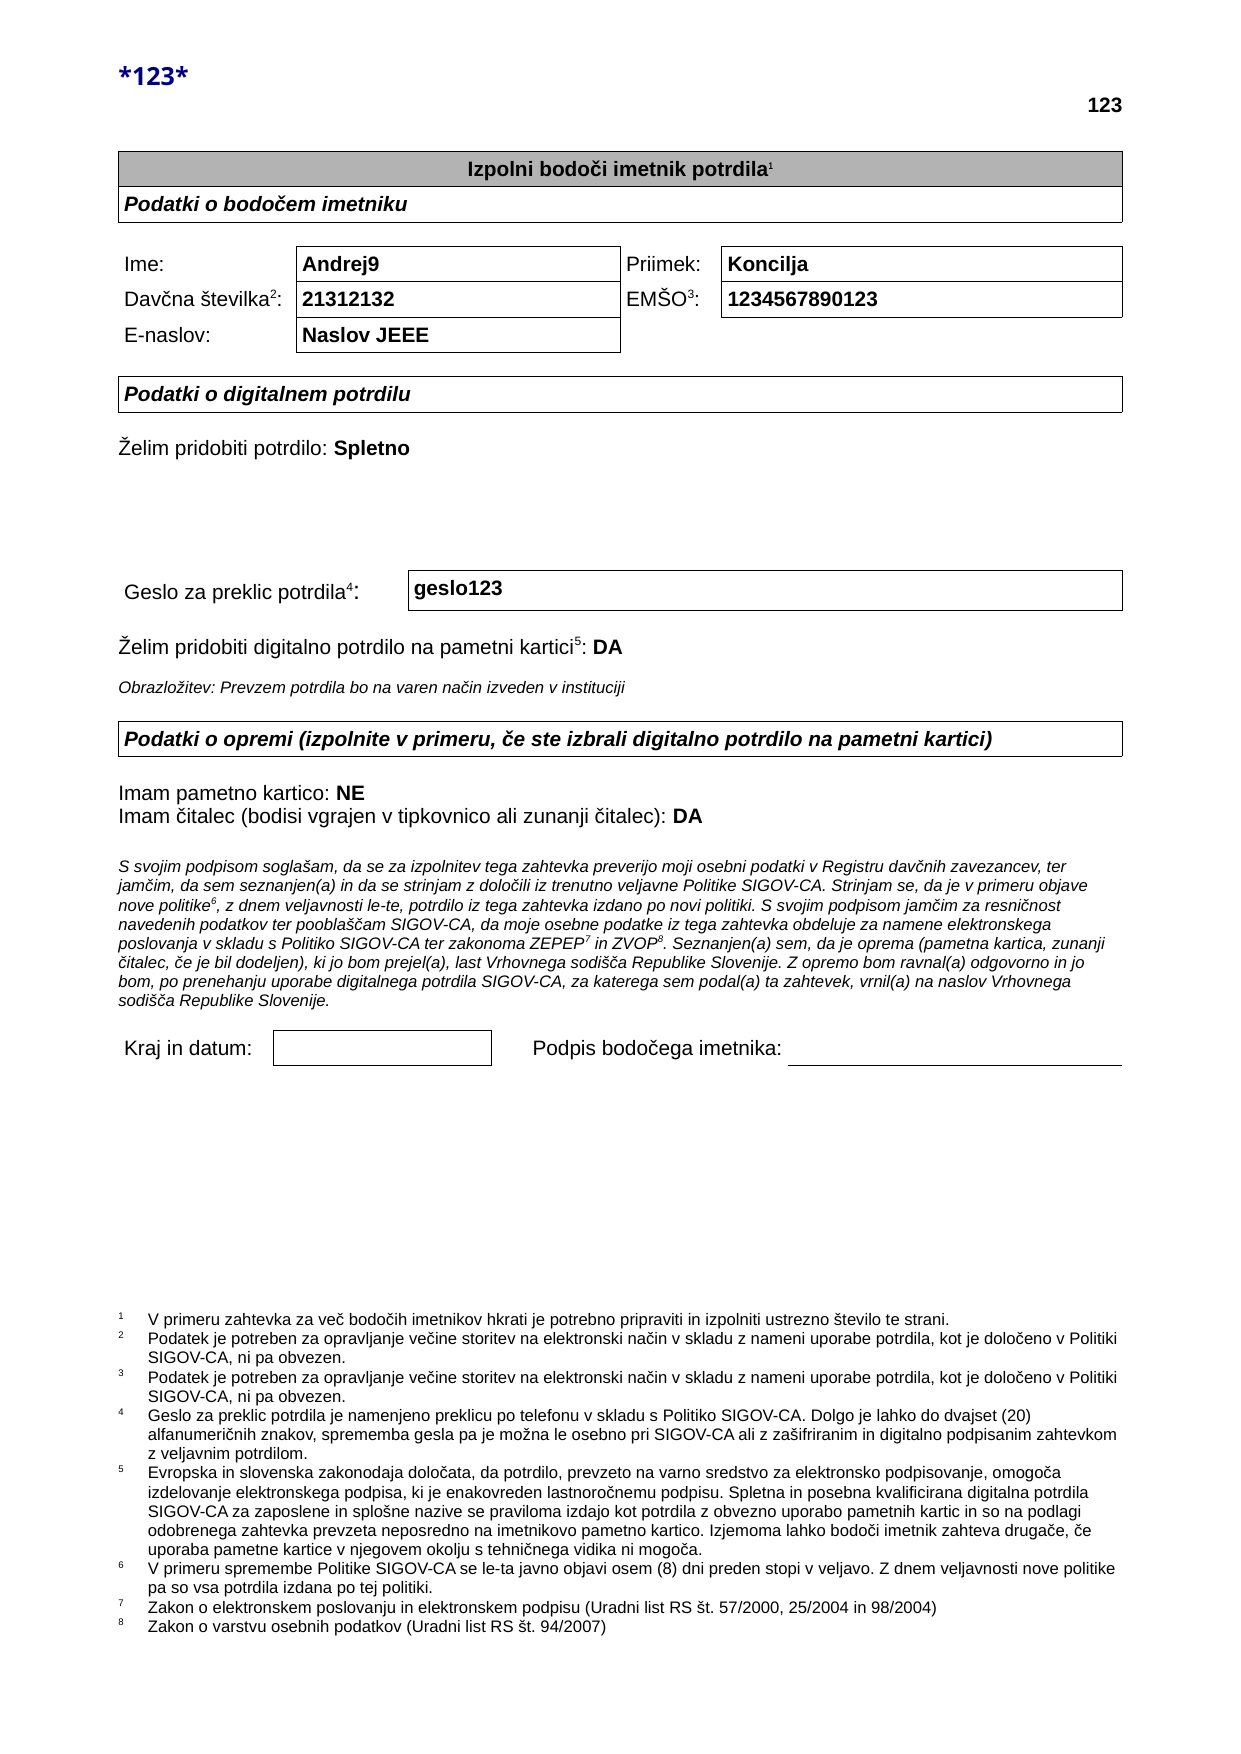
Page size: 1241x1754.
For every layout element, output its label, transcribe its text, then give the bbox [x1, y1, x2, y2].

table_cell Davčna številka: [118, 281, 296, 317]
table_cell [621, 317, 721, 352]
text Evropska in slovenska zakonodaja določata, da potrdilo, prevzeto na varno sredstvo za elektronsko podpisovanje, omogoča izdelovanje elektronskega podpisa, ki je enakovreden lastnoročnemu podpisu. Spletna in posebna kvalificirana digitalna potrdila SIGOV-CA za zaposlene in splošne nazive se praviloma izdajo kot potrdila z obvezno uporabo pametnih kartic in so na podlagi odobrenega zahtevka prevzeta neposredno na imetnikovo pametno kartico. Izjemoma lahko bodoči imetnik zahteva drugače, če uporaba pametne kartice v njegovem okolju s tehničnega vidika ni mogoča. [118, 1463, 1122, 1559]
text Imam pametno kartico: NE [118, 780, 1122, 804]
text S svojim podpisom soglašam, da se za izpolnitev tega zahtevka preverijo moji osebni podatki v Registru davčnih zavezancev, ter jamčim, da sem seznanjen(a) in da se strinjam z določili iz trenutno veljavne Politike SIGOV-CA. Strinjam se, da je v primeru objave nove politike, z dnem veljavnosti le-te, potrdilo iz tega zahtevka izdano po novi politiki. S svojim podpisom jamčim za resničnost navedenih podatkov ter pooblaščam SIGOV-CA, da moje osebne podatke iz tega zahtevka obdeluje za namene elektronskega poslovanja v skladu s Politiko SIGOV-CA ter zakonoma ZEPEP in ZVOP. Seznanjen(a) sem, da je oprema (pametna kartica, zunanji čitalec, če je bil dodeljen), ki jo bom prejel(a), last Vrhovnega sodišča Republike Slovenije. Z opremo bom ravnal(a) odgovorno in jo bom, po prenehanju uporabe digitalnega potrdila SIGOV-CA, za katerega sem podal(a) ta zahtevek, vrnil(a) na naslov Vrhovnega sodišča Republike Slovenije. [118, 857, 1122, 1010]
text Zakon o varstvu osebnih podatkov (Uradni list RS št. 94/2007) [118, 1617, 1122, 1636]
table_header Podatki o digitalnem potrdilu [119, 377, 1122, 412]
table_header Priimek: [621, 246, 721, 281]
table_cell EMŠO: [621, 281, 721, 317]
table_cell E-naslov: [118, 317, 296, 352]
table_header Andrej9 [297, 247, 620, 281]
table_header Izpolni bodoči imetnik potrdila [119, 152, 1122, 186]
table_header Podpis bodočega imetnika: [492, 1030, 788, 1065]
text V primeru spremembe Politike SIGOV-CA se le-ta javno objavi osem (8) dni preden stopi v veljavo. Z dnem veljavnosti nove politike pa so vsa potrdila izdana po tej politiki. [118, 1559, 1122, 1597]
table_cell [721, 318, 1122, 352]
table_header [788, 1030, 1122, 1065]
table_header Koncilja [722, 247, 1122, 281]
text Imam čitalec (bodisi vgrajen v tipkovnico ali zunanji čitalec): DA [118, 804, 1122, 828]
table_cell Naslov JEEE [297, 318, 620, 352]
table_header [274, 1031, 491, 1065]
table_header Ime: [118, 246, 296, 281]
text Zakon o elektronskem poslovanju in elektronskem podpisu (Uradni list RS št. 57/2000, 25/2004 in 98/2004) [118, 1597, 1122, 1617]
table_header Geslo za preklic potrdila: [118, 570, 408, 610]
text Želim pridobiti potrdilo: Spletno [118, 436, 1122, 460]
text Želim pridobiti digitalno potrdilo na pametni kartici: DA [118, 634, 1122, 658]
text *123* [118, 59, 1104, 93]
table_cell 21312132 [297, 282, 620, 317]
table_cell 1234567890123 [722, 282, 1122, 317]
table_header geslo123 [409, 571, 1122, 610]
text 123 [118, 93, 1122, 117]
table_header Podatki o opremi (izpolnite v primeru, če ste izbrali digitalno potrdilo na pametni kartici) [119, 722, 1122, 756]
table_cell Podatki o bodočem imetniku [119, 187, 1122, 222]
text Obrazložitev: Prevzem potrdila bo na varen način izveden v instituciji [118, 678, 1122, 697]
table_header Kraj in datum: [118, 1030, 273, 1065]
